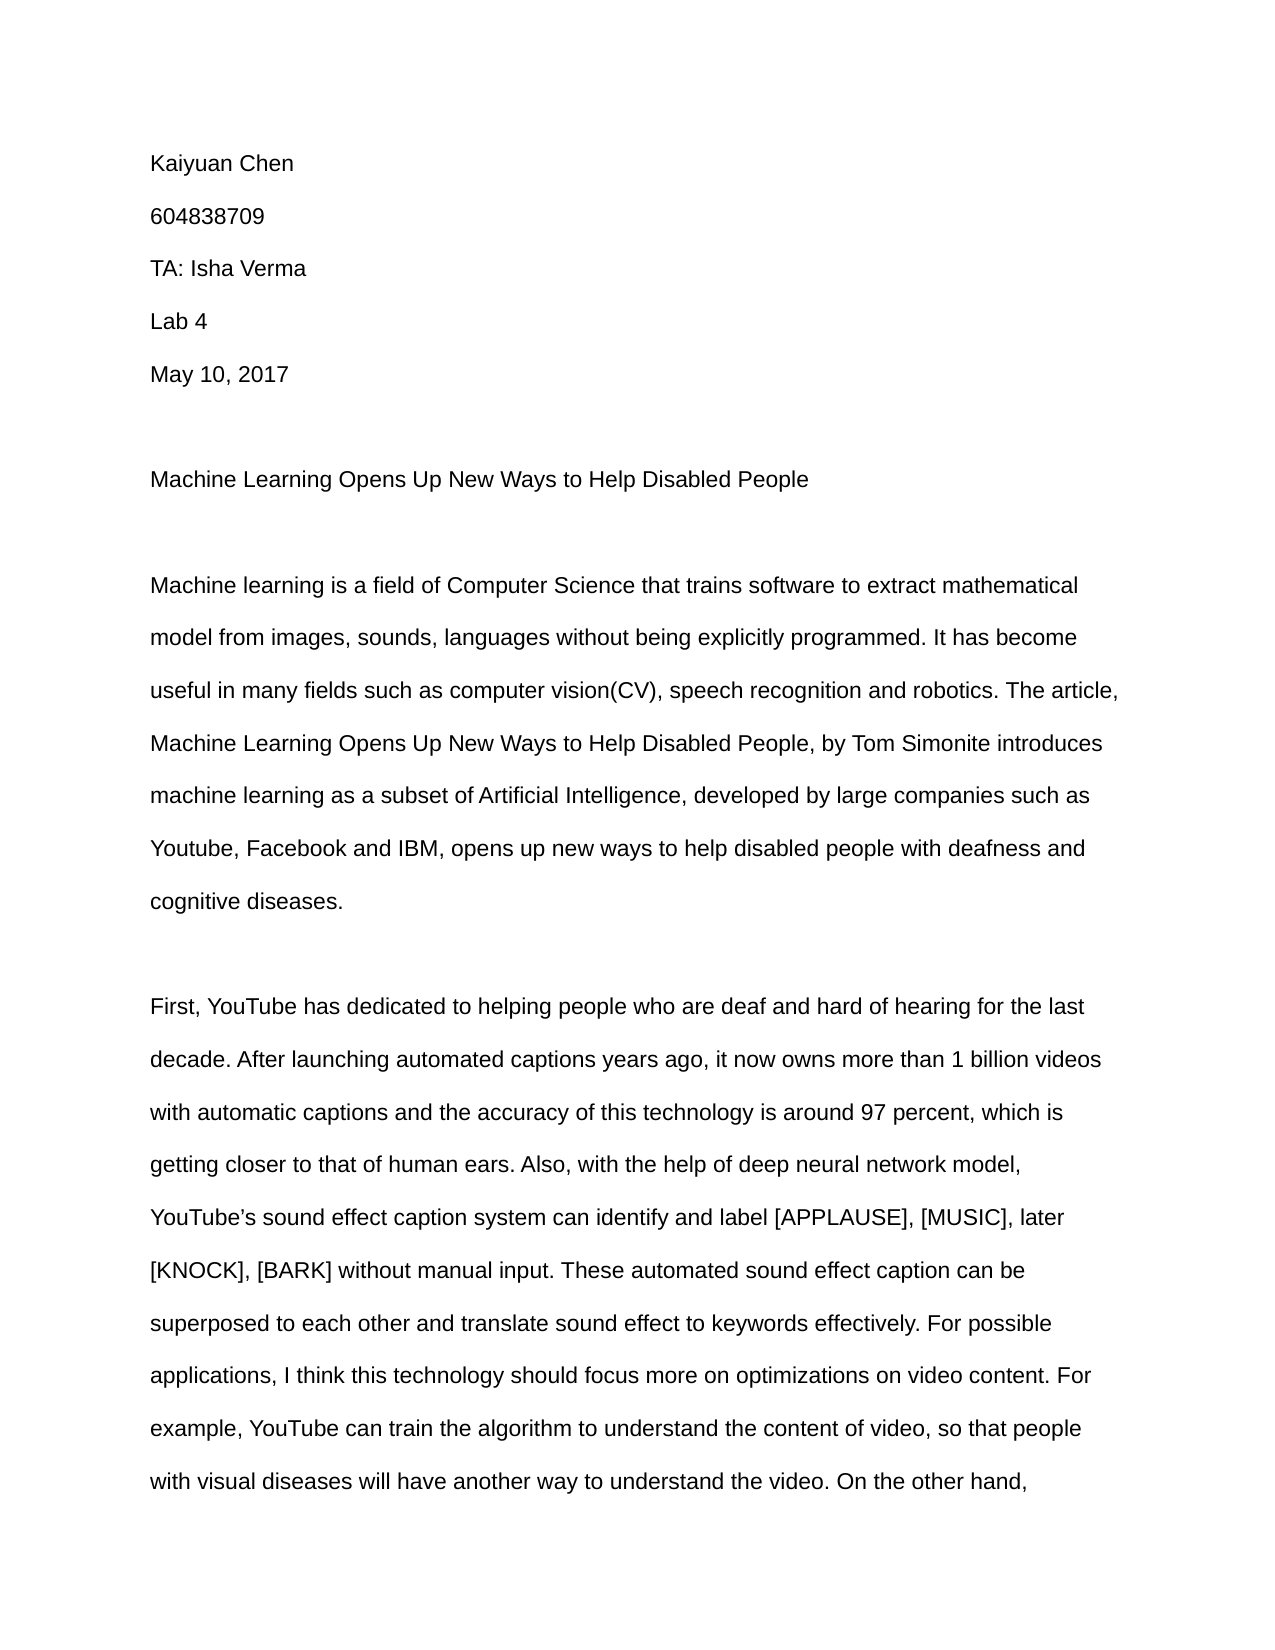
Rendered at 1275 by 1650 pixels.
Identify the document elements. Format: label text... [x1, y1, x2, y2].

text Machine learning is a field of Computer Science that trains software to extract mathematical model from images, sounds, languages without being explicitly programmed. It has become useful in many fields such as computer vision(CV), speech recognition and robotics. The article, Machine Learning Opens Up New Ways to Help Disabled People, by Tom Simonite introduces machine learning as a subset of Artificial Intelligence, developed by large companies such as Youtube, Facebook and IBM, opens up new ways to help disabled people with deafness and cognitive diseases. [150, 572, 1125, 914]
text May 10, 2017 [150, 361, 1125, 387]
text Lab 4 [150, 308, 1125, 334]
text Machine Learning Opens Up New Ways to Help Disabled People [150, 466, 1125, 493]
text 604838709 [150, 203, 1125, 229]
text First, YouTube has dedicated to helping people who are deaf and hard of hearing for the last decade. After launching automated captions years ago, it now owns more than 1 billion videos with automatic captions and the accuracy of this technology is around 97 percent, which is getting closer to that of human ears. Also, with the help of deep neural network model, YouTube’s sound effect caption system can identify and label [APPLAUSE], [MUSIC], later [KNOCK], [BARK] without manual input. These automated sound effect caption can be superposed to each other and translate sound effect to keywords effectively. For possible applications, I think this technology should focus more on optimizations on video content. For example, YouTube can train the algorithm to understand the content of video, so that people with visual diseases will have another way to understand the video. On the other hand, [150, 993, 1125, 1494]
text Kaiyuan Chen [150, 150, 1125, 176]
text TA: Isha Verma [150, 255, 1125, 282]
